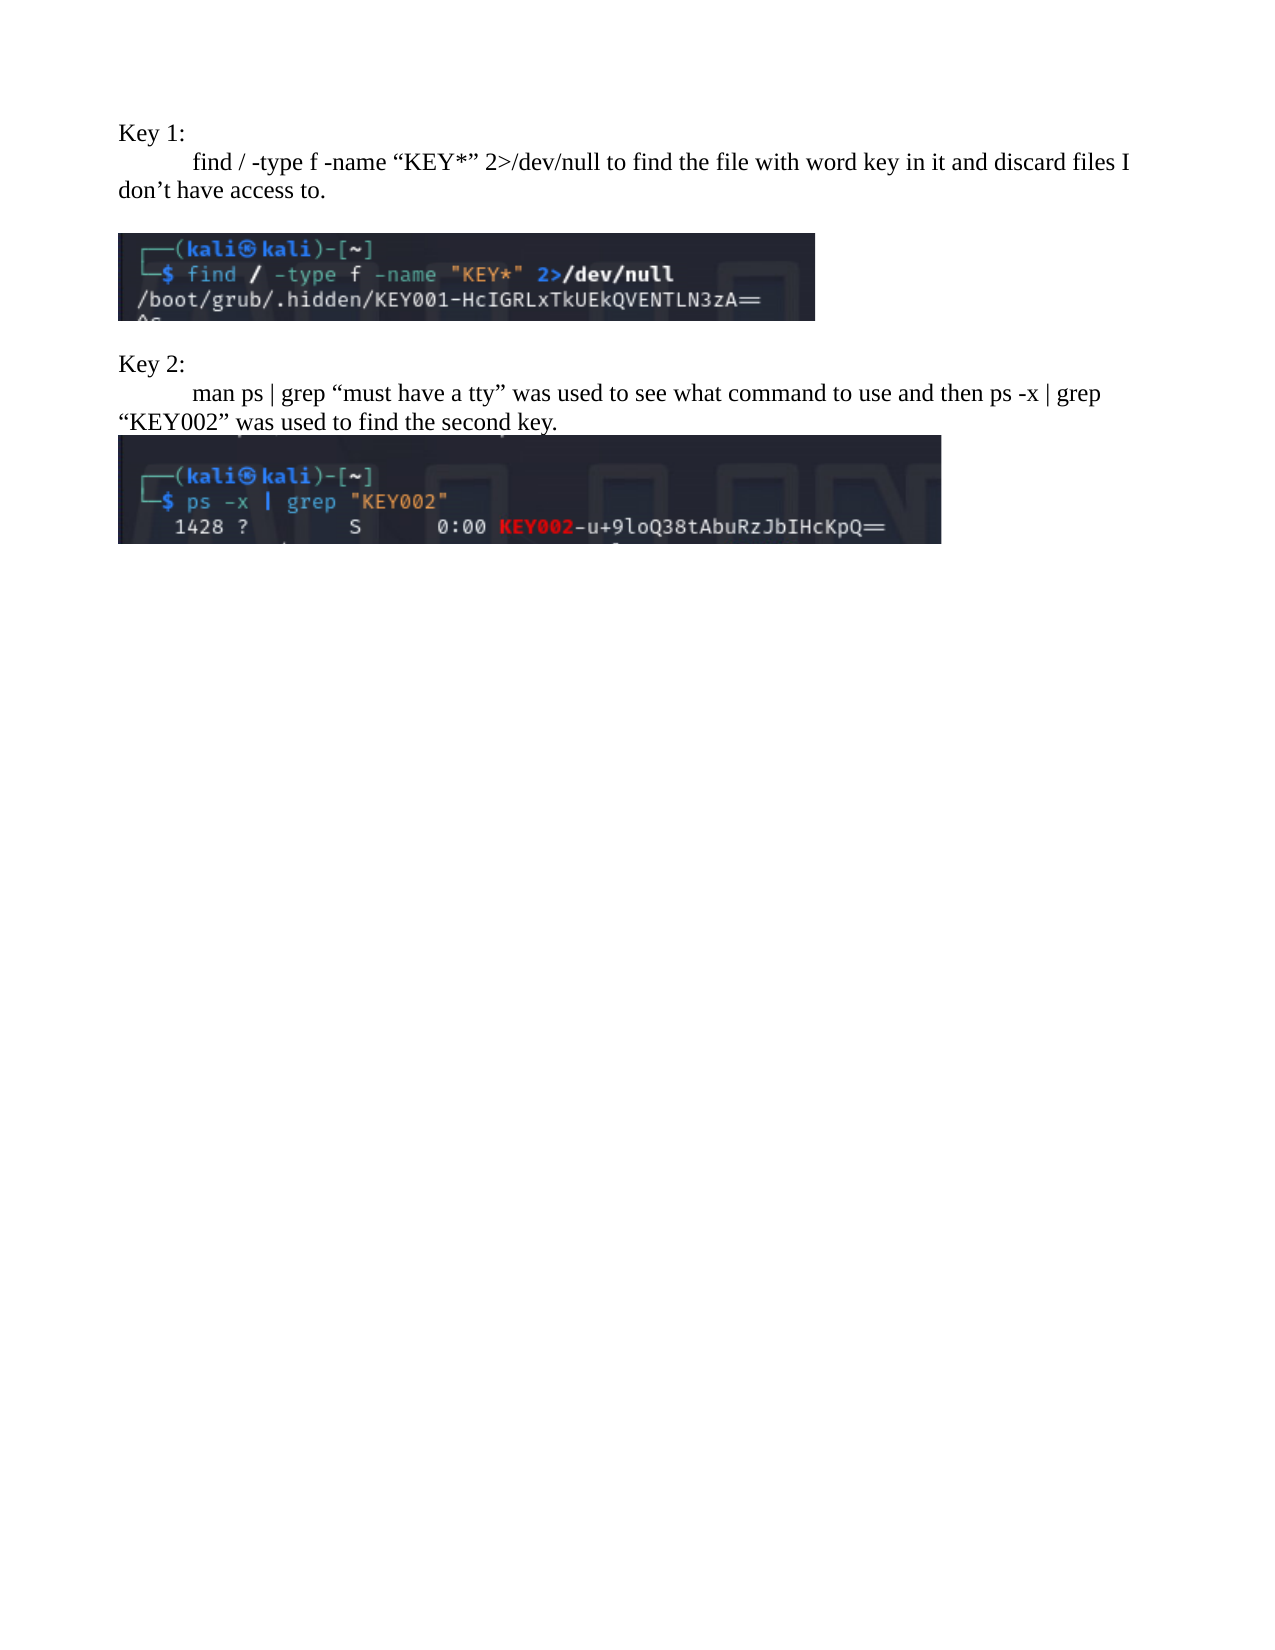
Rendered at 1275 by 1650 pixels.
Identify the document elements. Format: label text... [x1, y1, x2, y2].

text find / -type f -name “KEY*” 2>/dev/null to find the file with word key in it and discard files I don’t have access to. [118, 147, 1157, 204]
text man ps | grep “must have a tty” was used to see what command to use and then ps -x | grep “KEY002” was used to find the second key. [118, 378, 1157, 436]
picture [118, 435, 942, 544]
text Key 1: [118, 118, 1157, 147]
picture [118, 233, 815, 321]
text Key 2: [118, 349, 1157, 378]
